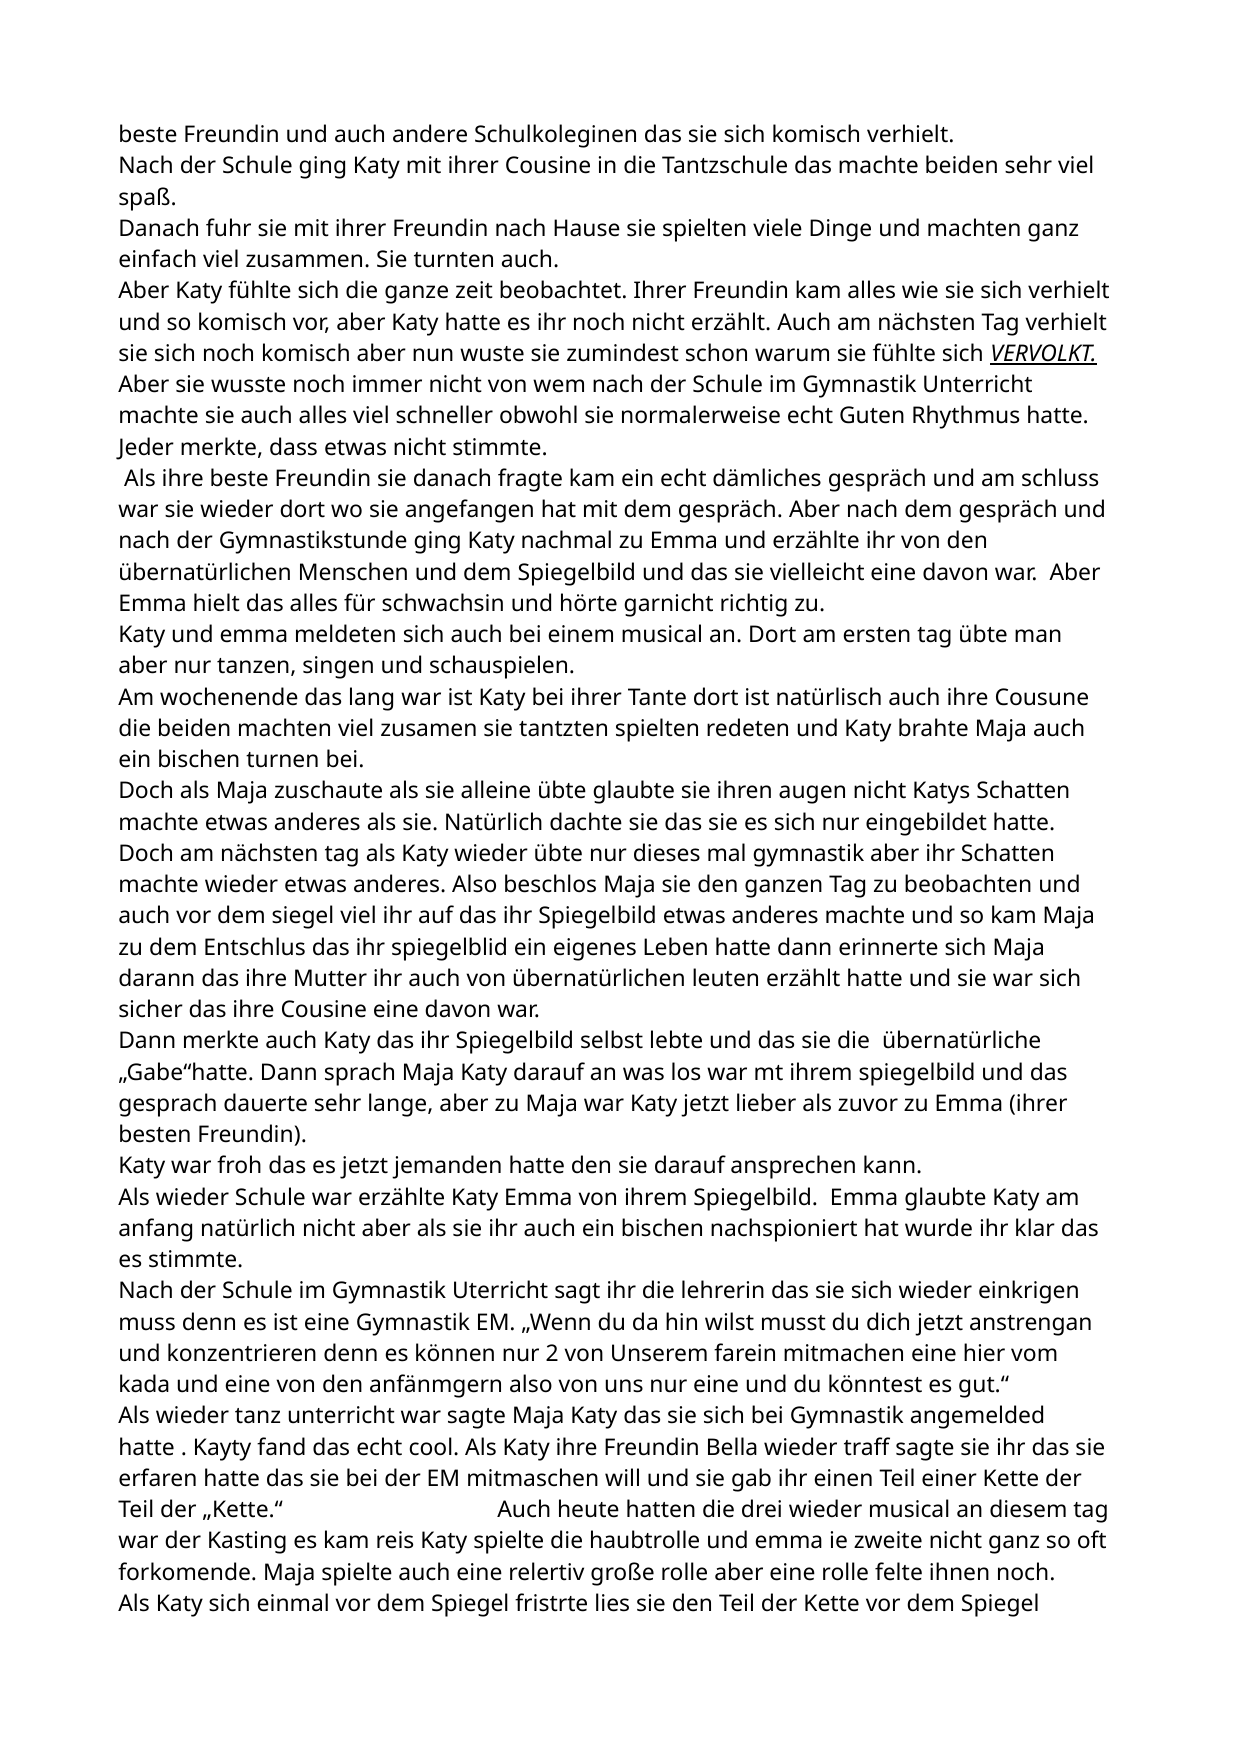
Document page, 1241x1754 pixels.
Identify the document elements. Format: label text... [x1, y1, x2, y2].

text Danach fuhr sie mit ihrer Freundin nach Hause sie spielten viele Dinge und machten ganz einfach viel zusammen. Sie turnten auch. [118, 212, 1114, 274]
text Als wieder Schule war erzählte Katy Emma von ihrem Spiegelbild. Emma glaubte Katy am anfang natürlich nicht aber als sie ihr auch ein bischen nachspioniert hat wurde ihr klar das es stimmte. [118, 1181, 1114, 1274]
text Aber sie wusste noch immer nicht von wem nach der Schule im Gymnastik Unterricht machte sie auch alles viel schneller obwohl sie normalerweise echt Guten Rhythmus hatte. Jeder merkte, dass etwas nicht stimmte. [118, 368, 1114, 462]
text Katy und emma meldeten sich auch bei einem musical an. Dort am ersten tag übte man aber nur tanzen, singen und schauspielen. [118, 618, 1114, 681]
text Als wieder tanz unterricht war sagte Maja Katy das sie sich bei Gymnastik angemelded hatte . Kayty fand das echt cool. Als Katy ihre Freundin Bella wieder traff sagte sie ihr das sie erfaren hatte das sie bei der EM mitmaschen will und sie gab ihr einen Teil einer Kette der Teil der „Kette.“ Auch heute hatten die drei wieder musical an diesem tag war der Kasting es kam reis Katy spielte die haubtrolle und emma ie zweite nicht ganz so oft forkomende. Maja spielte auch eine relertiv große rolle aber eine rolle felte ihnen noch. [118, 1399, 1114, 1587]
text Katy war froh das es jetzt jemanden hatte den sie darauf ansprechen kann. [118, 1149, 1114, 1181]
text Doch als Maja zuschaute als sie alleine übte glaubte sie ihren augen nicht Katys Schatten machte etwas anderes als sie. Natürlich dachte sie das sie es sich nur eingebildet hatte. Doch am nächsten tag als Katy wieder übte nur dieses mal gymnastik aber ihr Schatten machte wieder etwas anderes. Also beschlos Maja sie den ganzen Tag zu beobachten und auch vor dem siegel viel ihr auf das ihr Spiegelbild etwas anderes machte und so kam Maja zu dem Entschlus das ihr spiegelblid ein eigenes Leben hatte dann erinnerte sich Maja darann das ihre Mutter ihr auch von übernatürlichen leuten erzählt hatte und sie war sich sicher das ihre Cousine eine davon war. [118, 774, 1114, 1024]
text beste Freundin und auch andere Schulkoleginen das sie sich komisch verhielt. [118, 118, 1114, 149]
text Nach der Schule ging Katy mit ihrer Cousine in die Tantzschule das machte beiden sehr viel spaß. [118, 149, 1114, 212]
text Am wochenende das lang war ist Katy bei ihrer Tante dort ist natürlisch auch ihre Cousune die beiden machten viel zusamen sie tantzten spielten redeten und Katy brahte Maja auch ein bischen turnen bei. [118, 681, 1114, 774]
text Als Katy sich einmal vor dem Spiegel fristrte lies sie den Teil der Kette vor dem Spiegel [118, 1587, 1114, 1618]
text Nach der Schule im Gymnastik Uterricht sagt ihr die lehrerin das sie sich wieder einkrigen muss denn es ist eine Gymnastik EM. „Wenn du da hin wilst musst du dich jetzt anstrengan und konzentrieren denn es können nur 2 von Unserem farein mitmachen eine hier vom kada und eine von den anfänmgern also von uns nur eine und du könntest es gut.“ [118, 1274, 1114, 1399]
text Als ihre beste Freundin sie danach fragte kam ein echt dämliches gespräch und am schluss war sie wieder dort wo sie angefangen hat mit dem gespräch. Aber nach dem gespräch und nach der Gymnastikstunde ging Katy nachmal zu Emma und erzählte ihr von den übernatürlichen Menschen und dem Spiegelbild und das sie vielleicht eine davon war. Aber Emma hielt das alles für schwachsin und hörte garnicht richtig zu. [118, 462, 1114, 618]
text Aber Katy fühlte sich die ganze zeit beobachtet. Ihrer Freundin kam alles wie sie sich verhielt und so komisch vor, aber Katy hatte es ihr noch nicht erzählt. Auch am nächsten Tag verhielt sie sich noch komisch aber nun wuste sie zumindest schon warum sie fühlte sich VERVOLKT. [118, 274, 1114, 368]
text Dann merkte auch Katy das ihr Spiegelbild selbst lebte und das sie die übernatürliche „Gabe“hatte. Dann sprach Maja Katy darauf an was los war mt ihrem spiegelbild und das gesprach dauerte sehr lange, aber zu Maja war Katy jetzt lieber als zuvor zu Emma (ihrer besten Freundin). [118, 1024, 1114, 1149]
